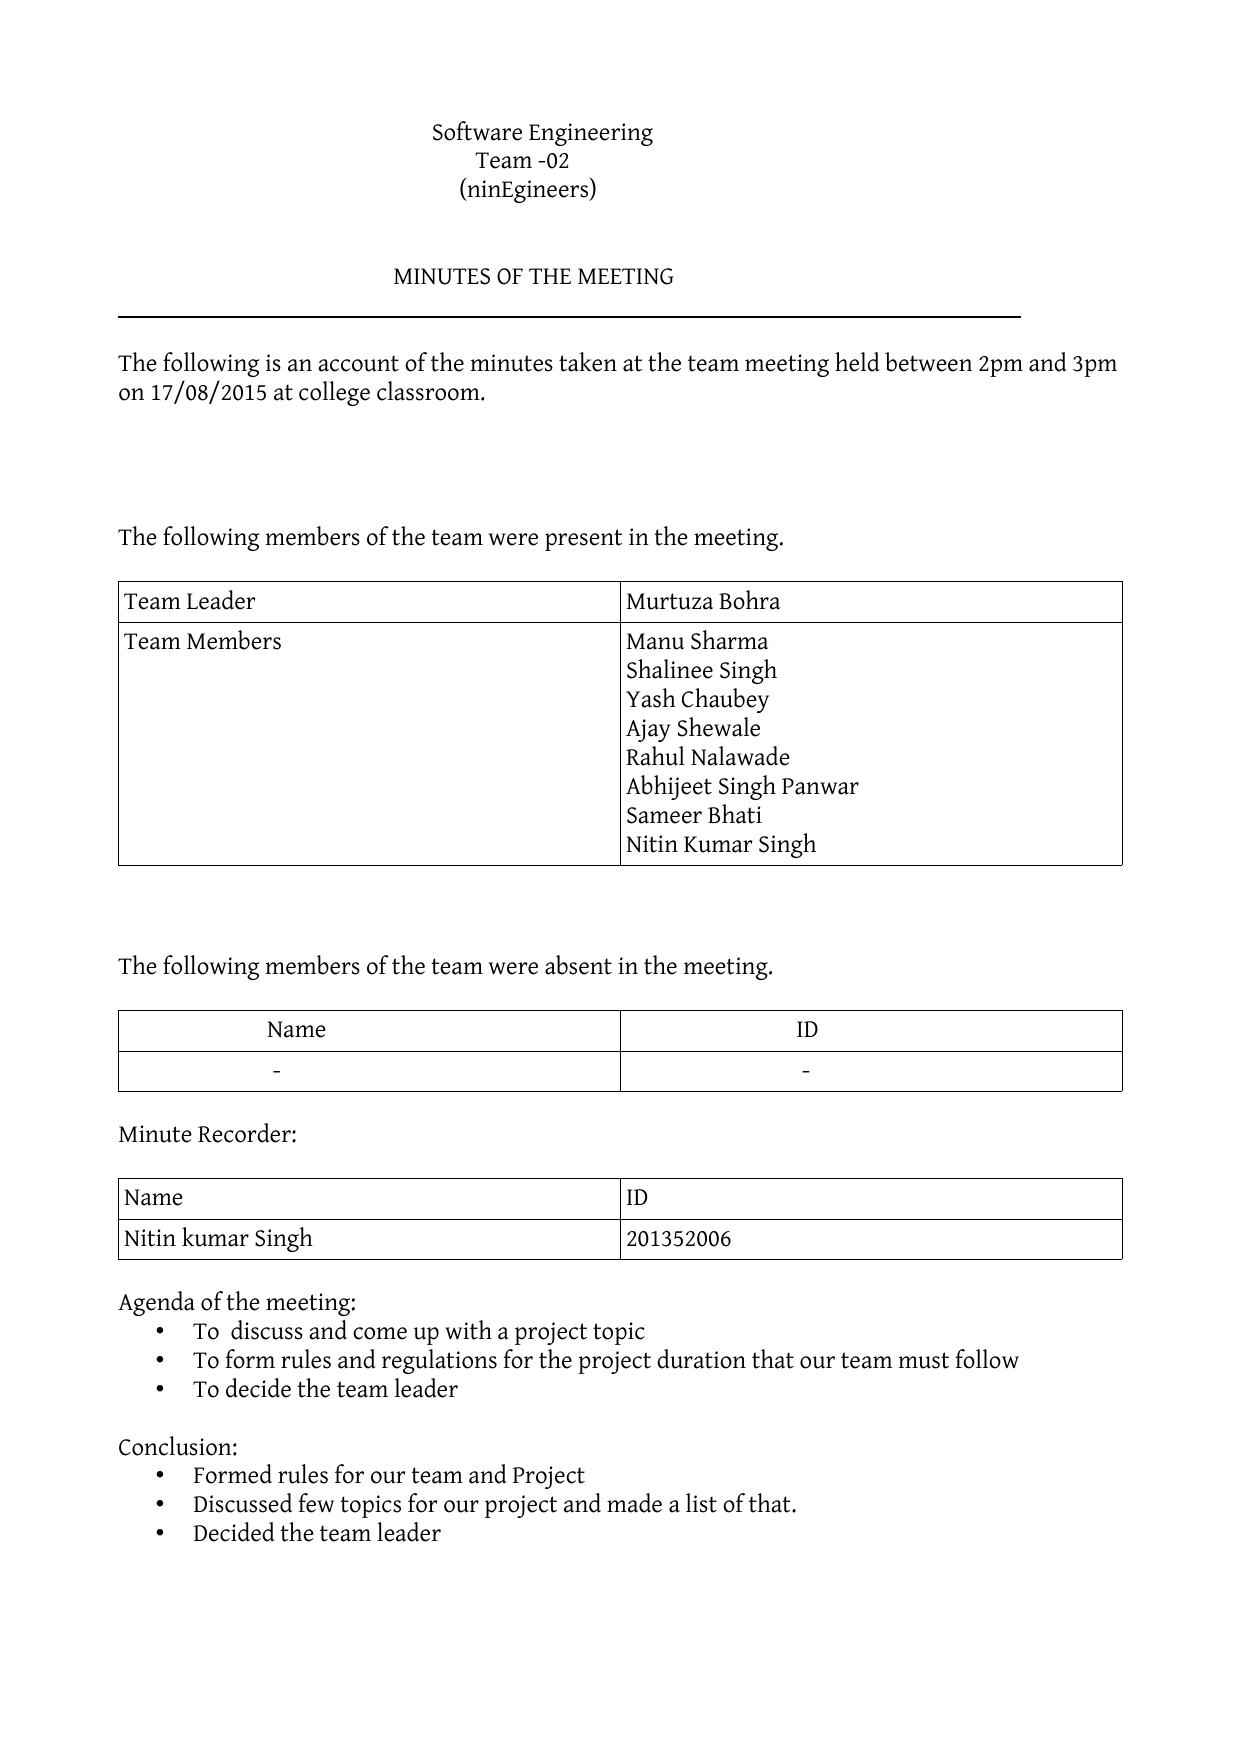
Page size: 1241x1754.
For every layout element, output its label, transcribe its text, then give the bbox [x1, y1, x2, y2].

table_header ID [621, 1011, 1122, 1051]
text (ninEgineers) [118, 176, 1122, 205]
text The following members of the team were absent in the meeting. [118, 952, 1122, 981]
text Agenda of the meeting: [118, 1288, 1122, 1317]
table_header Team Leader [119, 582, 620, 622]
text Software Engineering [118, 118, 1122, 147]
text on 17/08/2015 at college classroom. [118, 379, 1122, 408]
table_cell Team Members [119, 623, 620, 865]
list To form rules and regulations for the project duration that our team must follow [156, 1346, 1122, 1375]
text Minute Recorder: [118, 1120, 1122, 1149]
text Team -02 [118, 147, 1122, 176]
table_header ID [621, 1179, 1122, 1219]
table_header Name [119, 1179, 620, 1219]
table_cell Nitin kumar Singh [119, 1220, 620, 1259]
table_header Name [119, 1011, 620, 1051]
table_header Murtuza Bohra [621, 582, 1122, 622]
list To decide the team leader [156, 1375, 1122, 1404]
text Conclusion: [118, 1433, 1122, 1462]
text The following is an account of the minutes taken at the team meeting held between 2pm and 3pm [118, 350, 1122, 379]
list Discussed few topics for our project and made a list of that. [156, 1491, 1122, 1520]
table_cell - [119, 1052, 620, 1091]
list To discuss and come up with a project topic [156, 1317, 1122, 1346]
list Decided the team leader [156, 1520, 1122, 1549]
text The following members of the team were present in the meeting. [118, 523, 1122, 552]
text MINUTES OF THE MEETING [118, 263, 1122, 292]
table_cell - [621, 1052, 1122, 1091]
table_cell 201352006 [621, 1220, 1122, 1259]
table_cell Manu Sharma Shalinee Singh Yash Chaubey Ajay Shewale Rahul Nalawade Abhijeet Singh Panwar Sameer Bhati Nitin Kumar Singh [621, 623, 1122, 865]
list Formed rules for our team and Project [156, 1462, 1122, 1491]
